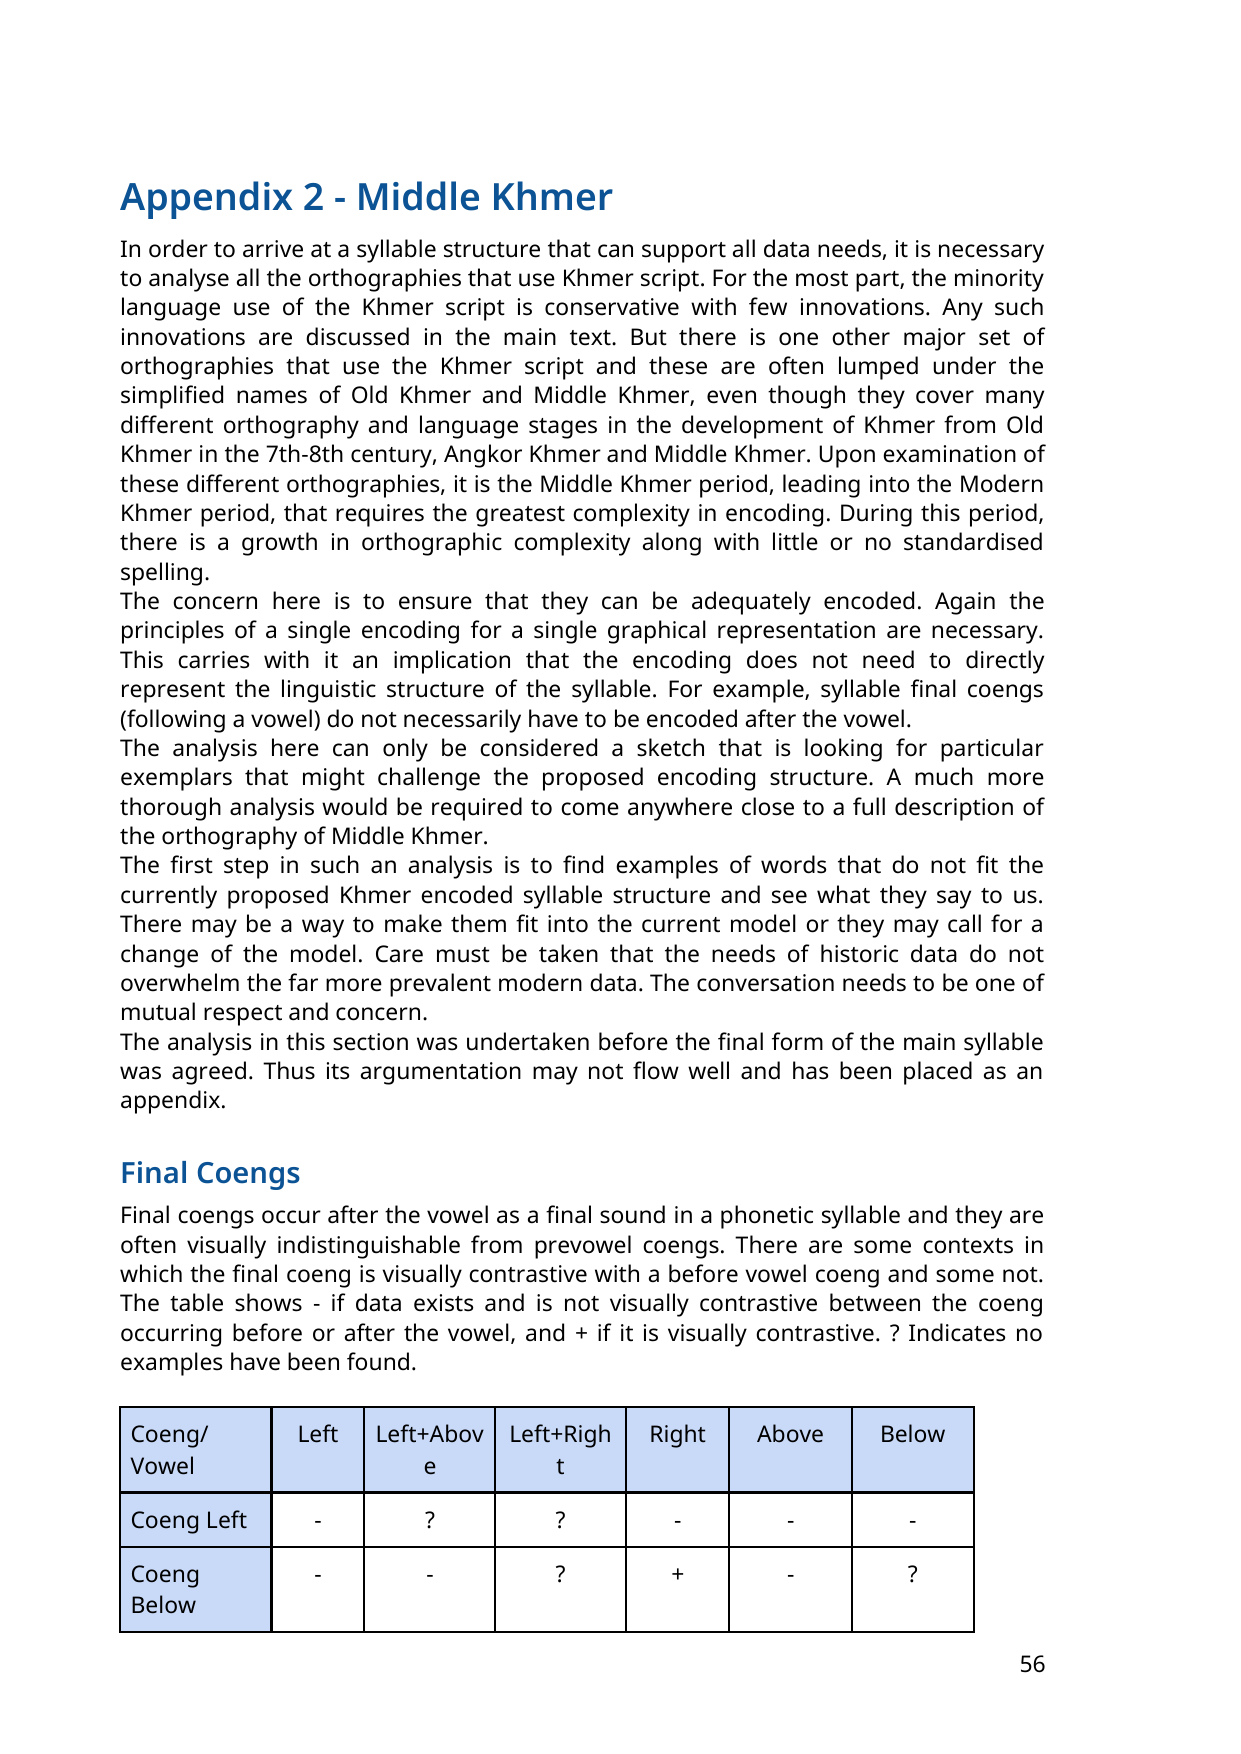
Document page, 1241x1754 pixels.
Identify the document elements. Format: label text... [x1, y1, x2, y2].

table_cell - [365, 1548, 494, 1631]
text The analysis here can only be considered a sketch that is looking for particular exemplars that might challenge the proposed encoding structure. A much more thorough analysis would be required to come anywhere close to a full description of the orthography of Middle Khmer. [120, 733, 1046, 850]
table_cell - [273, 1548, 363, 1631]
subtitle Appendix 2 - Middle Khmer [120, 170, 1046, 221]
table_cell + [627, 1548, 728, 1631]
table_header Left+Right [496, 1408, 625, 1491]
table_cell ? [365, 1494, 494, 1546]
table_header Left+Above [365, 1408, 494, 1491]
table_header Left [273, 1408, 363, 1491]
table_header Above [730, 1408, 851, 1491]
table_cell Coeng Below [121, 1548, 270, 1631]
table_cell Coeng Left [121, 1494, 270, 1546]
table_header Coeng/Vowel [121, 1408, 270, 1491]
table_cell - [730, 1548, 851, 1631]
table_header Below [853, 1408, 973, 1491]
table_cell - [627, 1494, 728, 1546]
table_cell ? [496, 1494, 625, 1546]
text The concern here is to ensure that they can be adequately encoded. Again the principles of a single encoding for a single graphical representation are necessary. This carries with it an implication that the encoding does not need to directly represent the linguistic structure of the syllable. For example, syllable final coengs (following a vowel) do not necessarily have to be encoded after the vowel. [120, 586, 1046, 733]
table_header Right [627, 1408, 728, 1491]
text In order to arrive at a syllable structure that can support all data needs, it is necessary to analyse all the orthographies that use Khmer script. For the most part, the minority language use of the Khmer script is conservative with few innovations. Any such innovations are discussed in the main text. But there is one other major set of orthographies that use the Khmer script and these are often lumped under the simplified names of Old Khmer and Middle Khmer, even though they cover many different orthography and language stages in the development of Khmer from Old Khmer in the 7th-8th century, Angkor Khmer and Middle Khmer. Upon examination of these different orthographies, it is the Middle Khmer period, leading into the Modern Khmer period, that requires the greatest complexity in encoding. During this period, there is a growth in orthographic complexity along with little or no standardised spelling. [120, 233, 1046, 586]
text The first step in such an analysis is to find examples of words that do not fit the currently proposed Khmer encoded syllable structure and see what they say to us. There may be a way to make them fit into the current model or they may call for a change of the model. Care must be taken that the needs of historic data do not overwhelm the far more prevalent modern data. The conversation needs to be one of mutual respect and concern. [120, 850, 1046, 1027]
table_cell ? [853, 1548, 973, 1631]
table_cell - [853, 1494, 973, 1546]
table_cell - [730, 1494, 851, 1546]
table_cell - [273, 1494, 363, 1546]
subtitle Final Coengs [120, 1152, 1046, 1192]
table_cell ? [496, 1548, 625, 1631]
text Final coengs occur after the vowel as a final sound in a phonetic syllable and they are often visually indistinguishable from prevowel coengs. There are some contexts in which the final coeng is visually contrastive with a before vowel coeng and some not. The table shows - if data exists and is not visually contrastive between the coeng occurring before or after the vowel, and + if it is visually contrastive. ? Indicates no examples have been found. [120, 1200, 1046, 1377]
text The analysis in this section was undertaken before the final form of the main syllable was agreed. Thus its argumentation may not flow well and has been placed as an appendix. [120, 1027, 1046, 1115]
